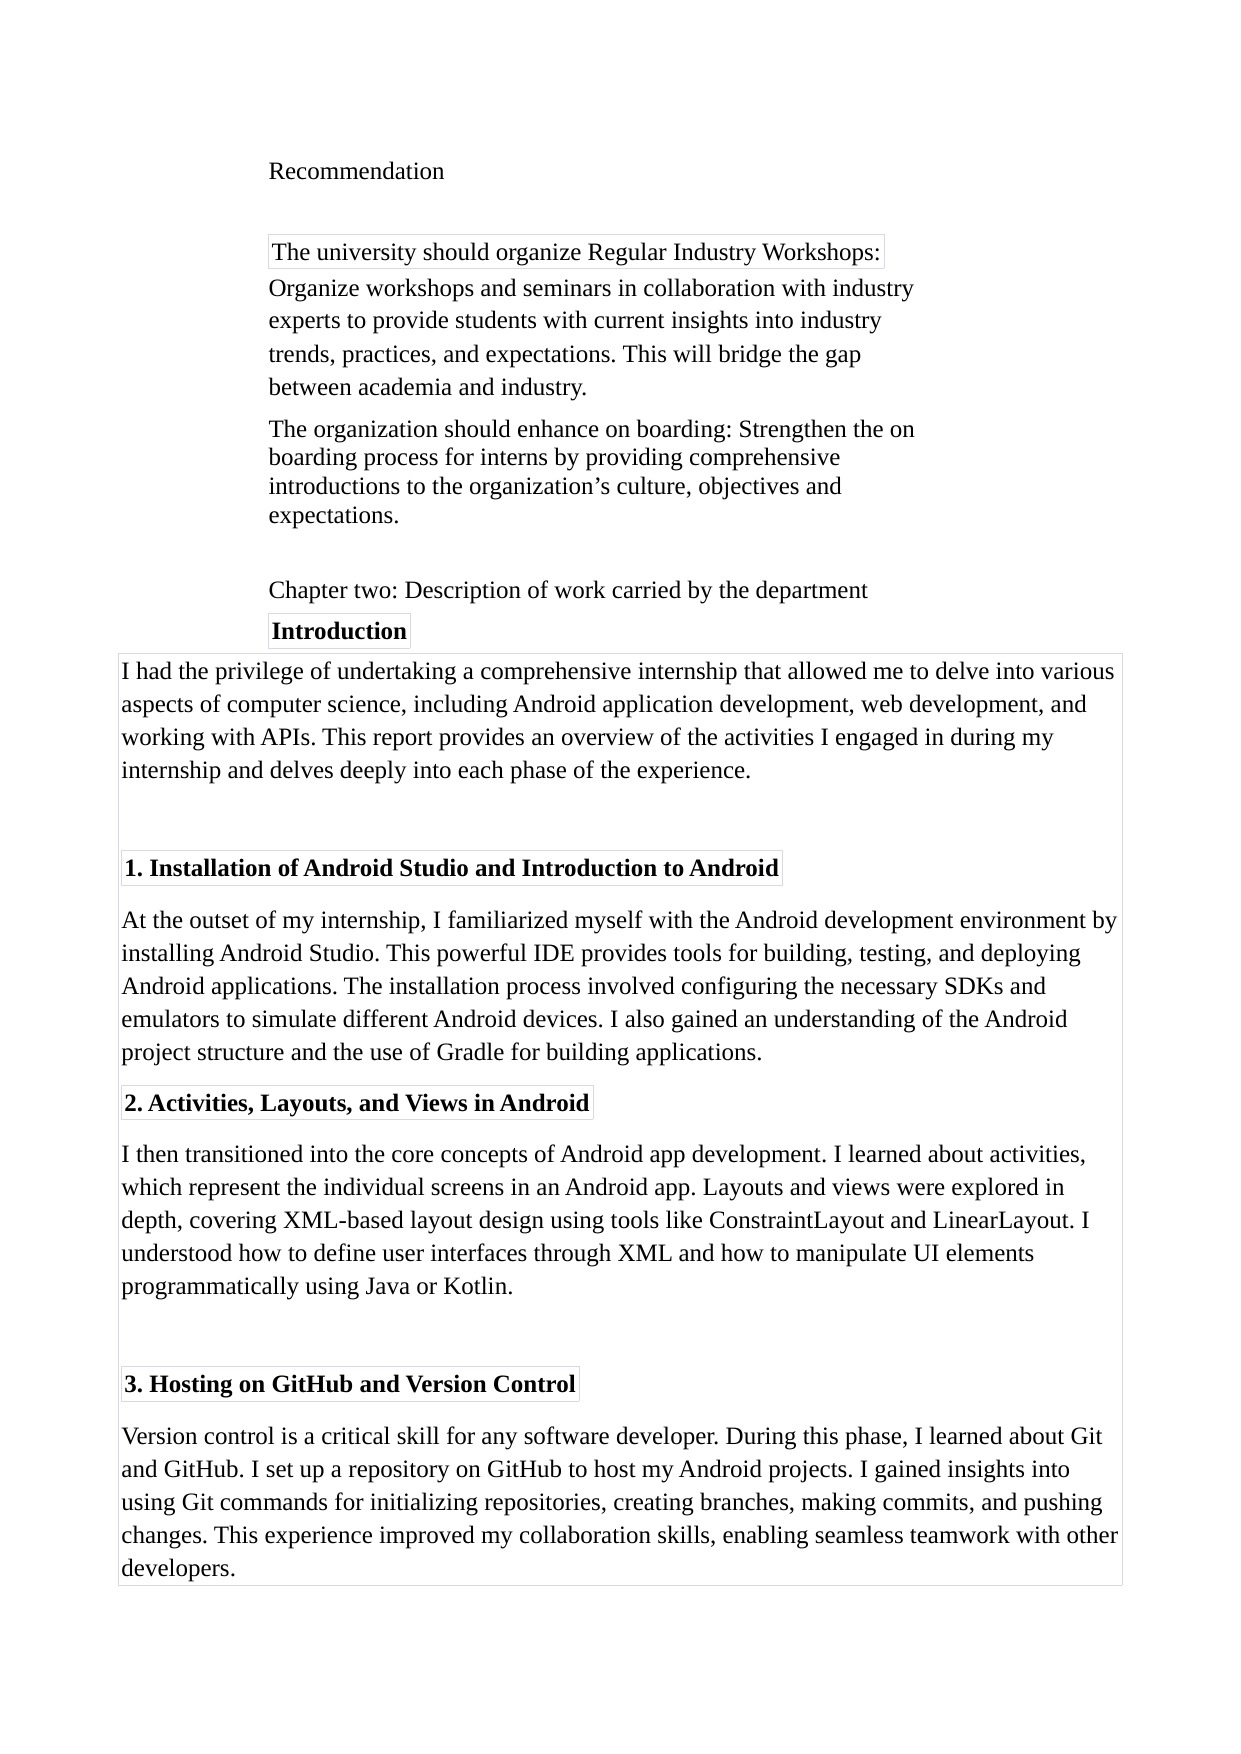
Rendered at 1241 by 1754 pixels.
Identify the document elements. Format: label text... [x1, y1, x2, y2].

text 2. Activities, Layouts, and Views in Android [119, 1082, 1122, 1119]
text 3. Hosting on GitHub and Version Control [119, 1363, 1122, 1401]
text Introduction [269, 614, 410, 648]
text 1. Installation of Android Studio and Introduction to Android [119, 847, 1122, 885]
text I had the privilege of undertaking a comprehensive internship that allowed me to delve into various aspects of computer science, including Android application development, web development, and working with APIs. This report provides an overview of the activities I engaged in during my internship and delves deeply into each phase of the experience. [119, 654, 1122, 784]
text I then transitioned into the core concepts of Android app development. I learned about activities, which represent the individual screens in an Android app. Layouts and views were explored in depth, covering XML-based layout design using tools like ConstraintLayout and LinearLayout. I understood how to define user interfaces through XML and how to manipulate UI elements programmatically using Java or Kotlin. [119, 1136, 1122, 1300]
text The university should organize Regular Industry Workshops: Organize workshops and seminars in collaboration with industry experts to provide students with current insights into industry trends, practices, and expectations. This will bridge the gap between academia and industry. [268, 193, 946, 400]
text Chapter two: Description of work carried by the department [268, 575, 946, 604]
text At the outset of my internship, I familiarized myself with the Android development environment by installing Android Studio. This powerful IDE provides tools for building, testing, and deploying Android applications. The installation process involved configuring the necessary SDKs and emulators to simulate different Android devices. I also gained an understanding of the Android project structure and the use of Gradle for building applications. [119, 902, 1122, 1066]
text The organization should enhance on boarding: Strengthen the on boarding process for interns by providing comprehensive introductions to the organization’s culture, objectives and expectations. [268, 414, 946, 529]
text [411, 613, 946, 648]
text Recommendation [268, 156, 946, 184]
text Version control is a critical skill for any software developer. During this phase, I learned about Git and GitHub. I set up a repository on GitHub to host my Android projects. I gained insights into using Git commands for initializing repositories, creating branches, making commits, and pushing changes. This experience improved my collaboration skills, enabling seamless teamwork with other developers. [119, 1418, 1122, 1585]
